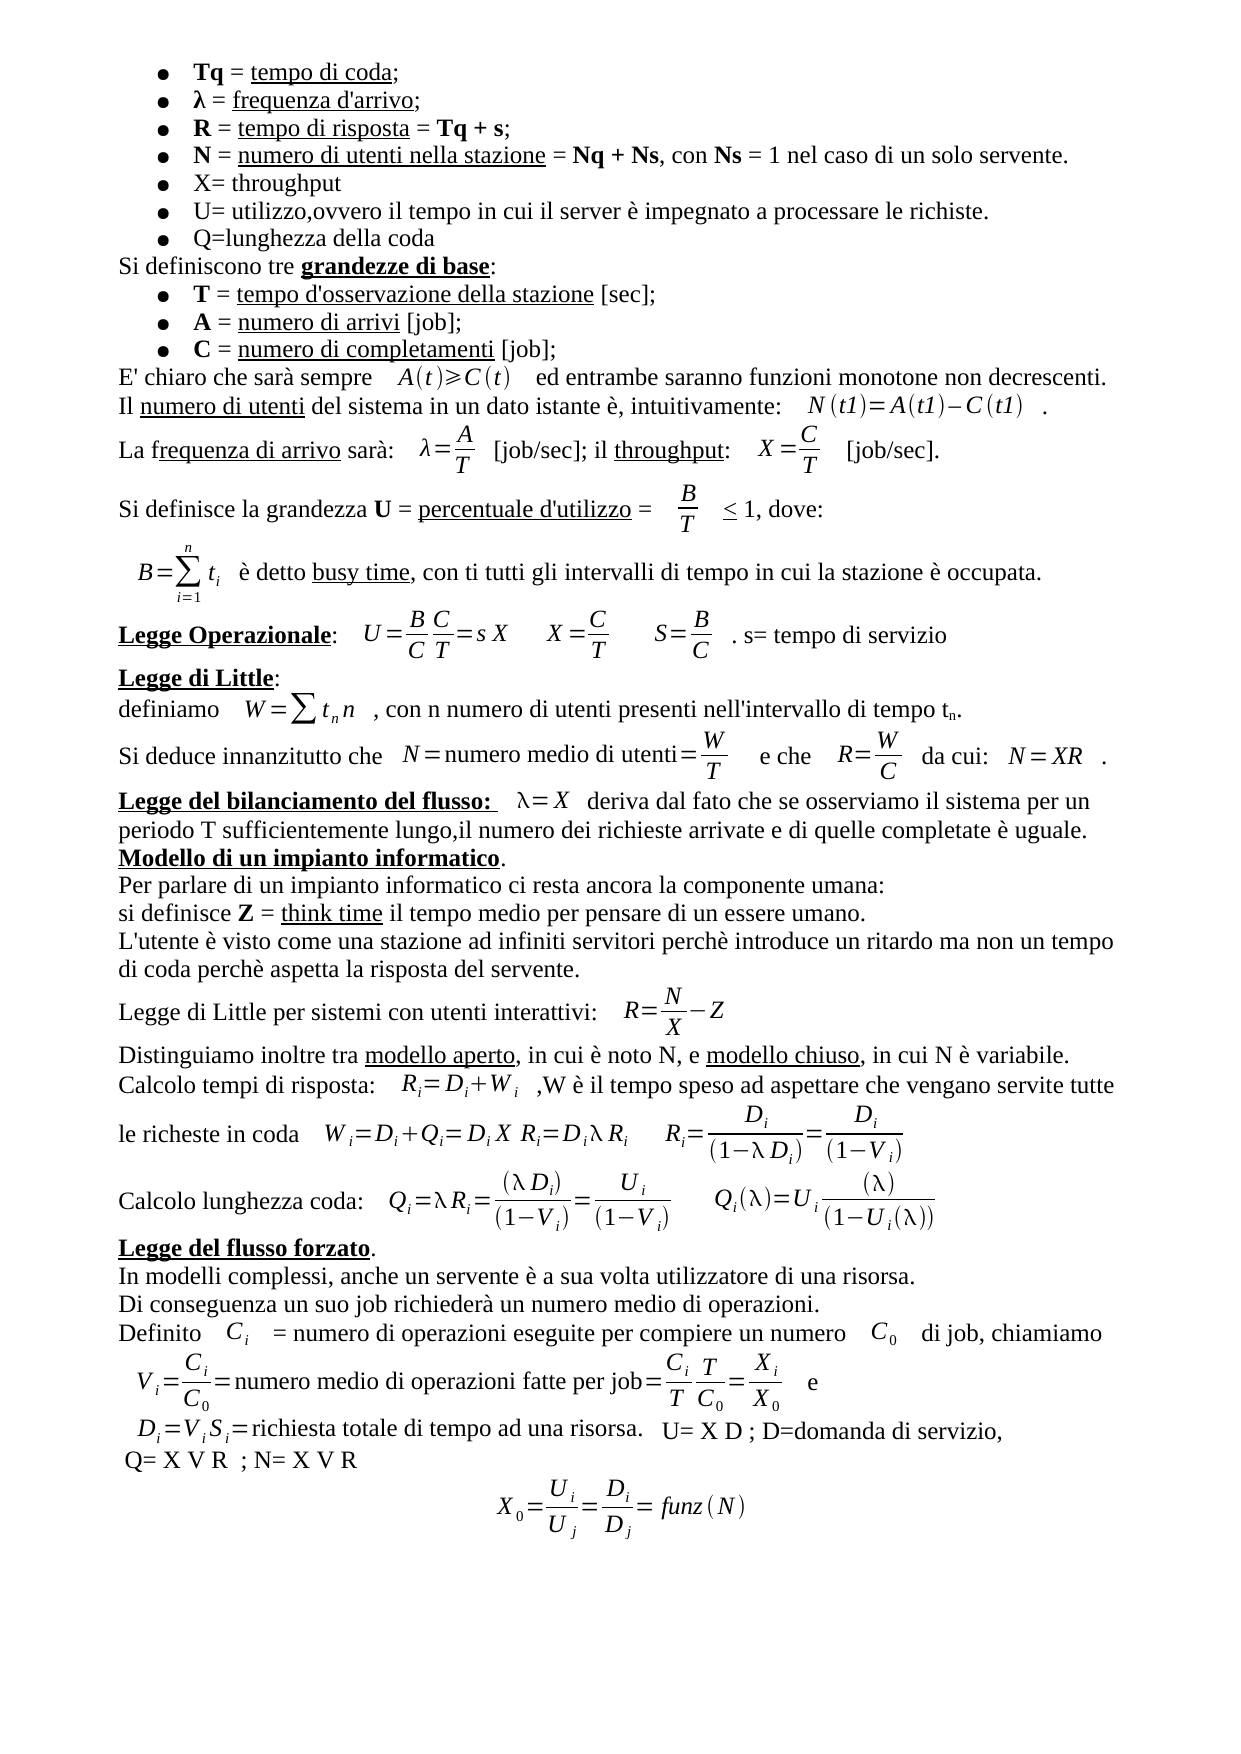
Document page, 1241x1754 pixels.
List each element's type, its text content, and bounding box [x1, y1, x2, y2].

text Calcolo tempi di risposta: ,W è il tempo speso ad aspettare che vengano servite tutte le richeste in coda [118, 1069, 1122, 1167]
text Si definiscono tre grandezze di base: [118, 252, 1122, 280]
list T = tempo d'osservazione della stazione [sec]; [156, 280, 1122, 308]
text Legge di Little: [118, 664, 1122, 692]
text Per parlare di un impianto informatico ci resta ancora la componente umana: [118, 872, 1122, 899]
text si definisce Z = think time il tempo medio per pensare di un essere umano. [118, 899, 1122, 927]
text Legge Operazionale: . s= tempo di servizio [118, 606, 1122, 664]
text Si deduce innanzitutto che e che da cui:. [118, 727, 1122, 786]
text Si definisce la grandezza U = percentuale d'utilizzo = < 1, dove: [118, 479, 1122, 538]
text Legge di Little per sistemi con utenti interattivi: [118, 982, 1122, 1041]
list A = numero di arrivi [job]; [156, 308, 1122, 335]
list Tq = tempo di coda; [156, 58, 1122, 86]
text Q= X V R ; N= X V R [118, 1446, 1122, 1474]
text è detto busy time, con ti tutti gli intervalli di tempo in cui la stazione è occupata. [118, 538, 1122, 606]
text E' chiaro che sarà sempre ed entrambe saranno funzioni monotone non decrescenti. [118, 363, 1122, 392]
text L'utente è visto come una stazione ad infiniti servitori perchè introduce un ritardo ma non un tempo di coda perchè aspetta la risposta del servente. [118, 927, 1122, 982]
text Il numero di utenti del sistema in un dato istante è, intuitivamente: . [118, 392, 1122, 420]
text definiamo , con n numero di utenti presenti nell'intervallo di tempo tn. [118, 692, 1122, 727]
text Di conseguenza un suo job richiederà un numero medio di operazioni. [118, 1290, 1122, 1317]
text Modello di un impianto informatico. [118, 844, 1122, 872]
text In modelli complessi, anche un servente è a sua volta utilizzatore di una risorsa. [118, 1262, 1122, 1290]
list C = numero di completamenti [job]; [156, 335, 1122, 363]
text Legge del bilanciamento del flusso: deriva dal fato che se osserviamo il sistema per un periodo T sufficientemente lungo,il numero dei richieste arrivate e di quelle completate è uguale. [118, 786, 1122, 844]
text Distinguiamo inoltre tra modello aperto, in cui è noto N, e modello chiuso, in cui N è variabile. [118, 1041, 1122, 1069]
text Definito = numero di operazioni eseguite per compiere un numero di job, chiamiamo e [118, 1317, 1122, 1415]
list Q=lunghezza della coda [156, 224, 1122, 252]
text Calcolo lunghezza coda: [118, 1167, 1122, 1234]
list N = numero di utenti nella stazione = Nq + Ns, con Ns = 1 nel caso di un solo servente. [156, 141, 1122, 169]
list λ = frequenza d'arrivo; [156, 86, 1122, 114]
list X= throughput [156, 169, 1122, 197]
text La frequenza di arrivo sarà: [job/sec]; il throughput: [job/sec]. [118, 420, 1122, 479]
list U= utilizzo,ovvero il tempo in cui il server è impegnato a processare le richiste. [156, 197, 1122, 224]
text U= X D ; D=domanda di servizio, [118, 1415, 1122, 1446]
text Legge del flusso forzato. [118, 1234, 1122, 1262]
list R = tempo di risposta = Tq + s; [156, 114, 1122, 141]
